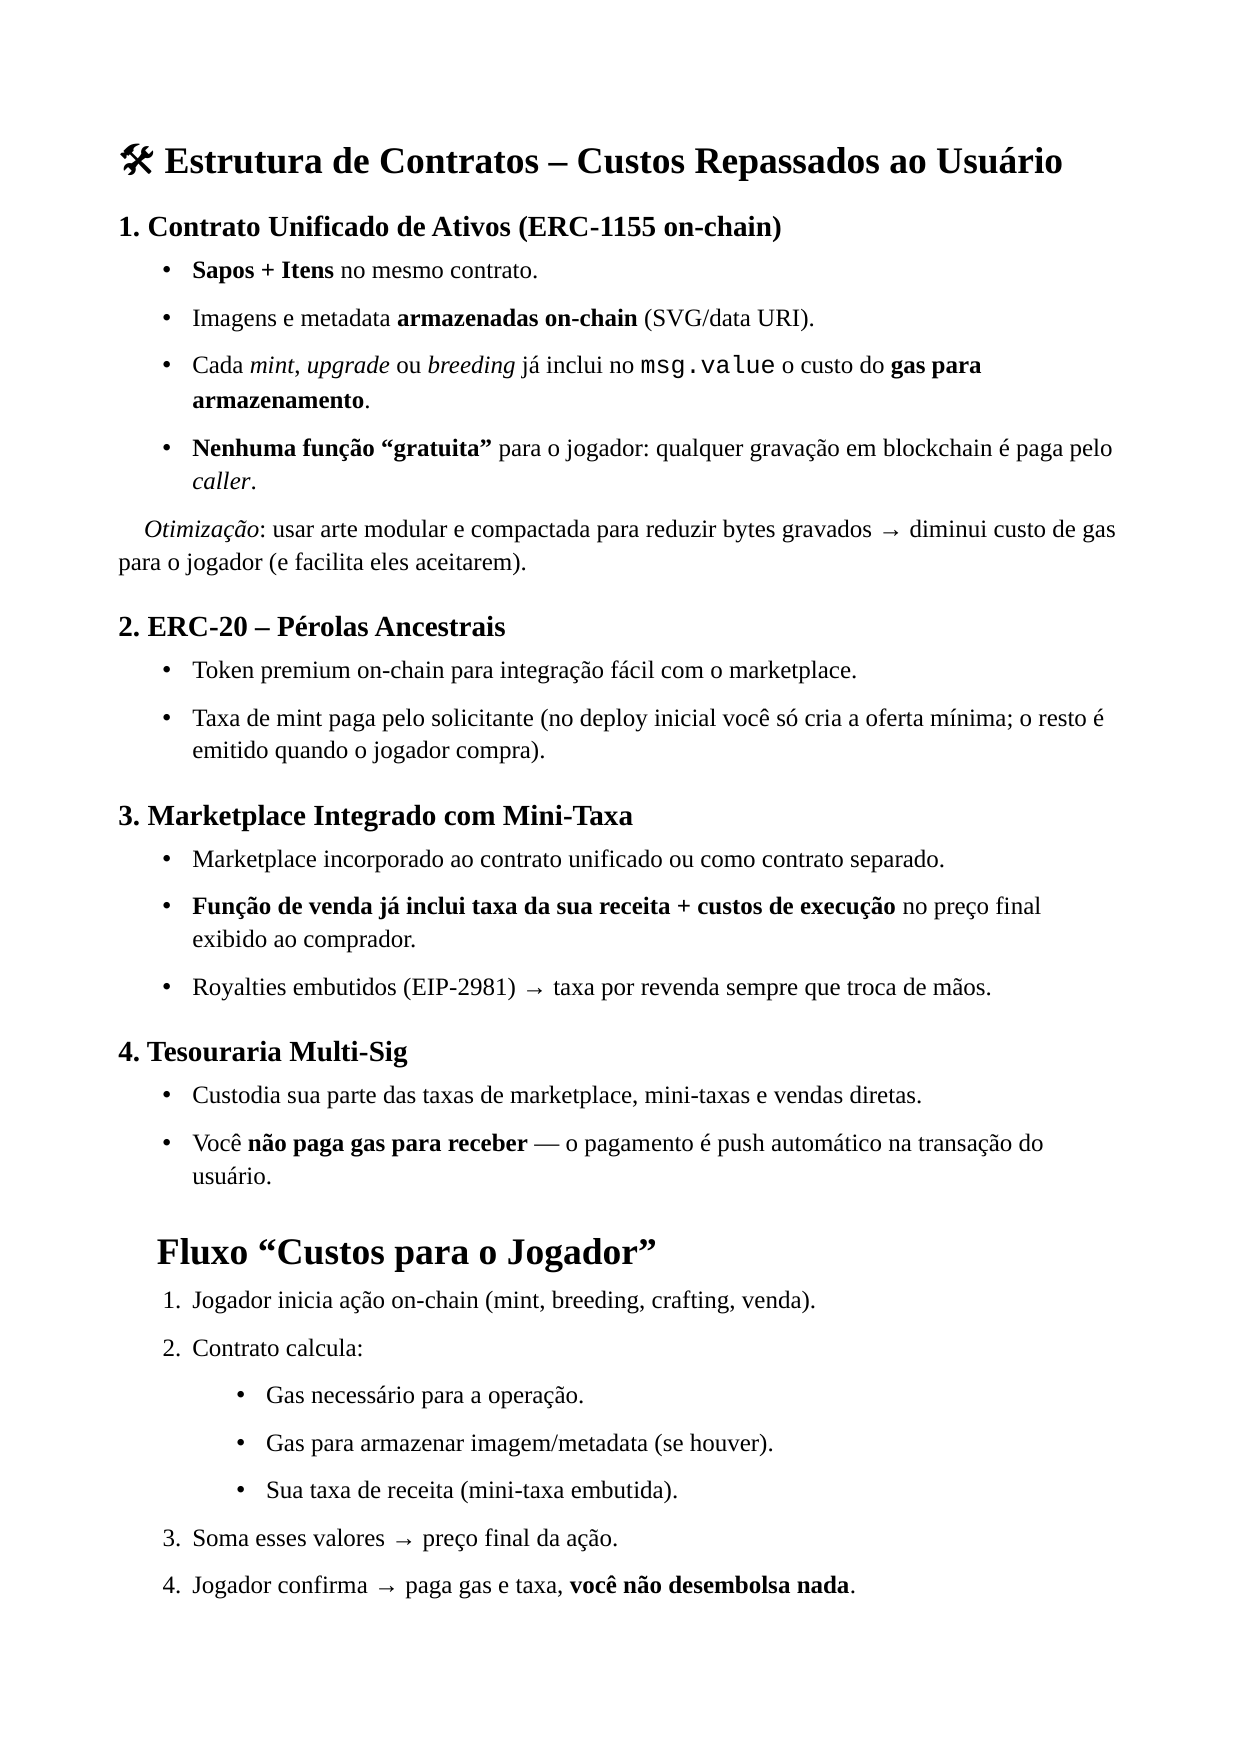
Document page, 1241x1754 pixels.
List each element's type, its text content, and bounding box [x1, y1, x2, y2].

list Você não paga gas para receber — o pagamento é push automático na transação do usuário. [162, 1128, 1122, 1190]
list Nenhuma função “gratuita” para o jogador: qualquer gravação em blockchain é paga pelo caller. [162, 433, 1122, 495]
subtitle 2. ERC‑20 – Pérolas Ancestrais [118, 609, 1122, 642]
list Soma esses valores → preço final da ação. [162, 1523, 1122, 1552]
text 💡 Otimização: usar arte modular e compactada para reduzir bytes gravados → diminui custo de gas para o jogador (e facilita eles aceitarem). [118, 514, 1122, 576]
list Marketplace incorporado ao contrato unificado ou como contrato separado. [162, 844, 1122, 873]
list Royalties embutidos (EIP‑2981) → taxa por revenda sempre que troca de mãos. [162, 972, 1122, 1001]
list Sua taxa de receita (mini‑taxa embutida). [236, 1475, 1122, 1504]
list Jogador inicia ação on‑chain (mint, breeding, crafting, venda). [162, 1285, 1122, 1314]
list Taxa de mint paga pelo solicitante (no deploy inicial você só cria a oferta mínima; o resto é emitido quando o jogador compra). [162, 703, 1122, 764]
list Função de venda já inclui taxa da sua receita + custos de execução no preço final exibido ao comprador. [162, 891, 1122, 953]
list Token premium on‑chain para integração fácil com o marketplace. [162, 655, 1122, 684]
subtitle 🛠 Estrutura de Contratos – Custos Repassados ao Usuário [118, 139, 1122, 182]
subtitle 3. Marketplace Integrado com Mini‑Taxa [118, 798, 1122, 831]
list Gas necessário para a operação. [236, 1380, 1122, 1409]
list Sapos + Itens no mesmo contrato. [162, 255, 1122, 284]
list Jogador confirma → paga gas e taxa, você não desembolsa nada. [162, 1571, 1122, 1599]
list Contrato calcula: [162, 1333, 1122, 1361]
list Gas para armazenar imagem/metadata (se houver). [236, 1428, 1122, 1457]
subtitle 🔄 Fluxo “Custos para o Jogador” [118, 1229, 1122, 1272]
list Cada mint, upgrade ou breeding já inclui no msg.value o custo do gas para armazenamento. [162, 350, 1122, 414]
list Imagens e metadata armazenadas on‑chain (SVG/data URI). [162, 303, 1122, 332]
subtitle 1. Contrato Unificado de Ativos (ERC‑1155 on‑chain) [118, 209, 1122, 243]
subtitle 4. Tesouraria Multi‑Sig [118, 1034, 1122, 1068]
list Custodia sua parte das taxas de marketplace, mini‑taxas e vendas diretas. [162, 1080, 1122, 1109]
